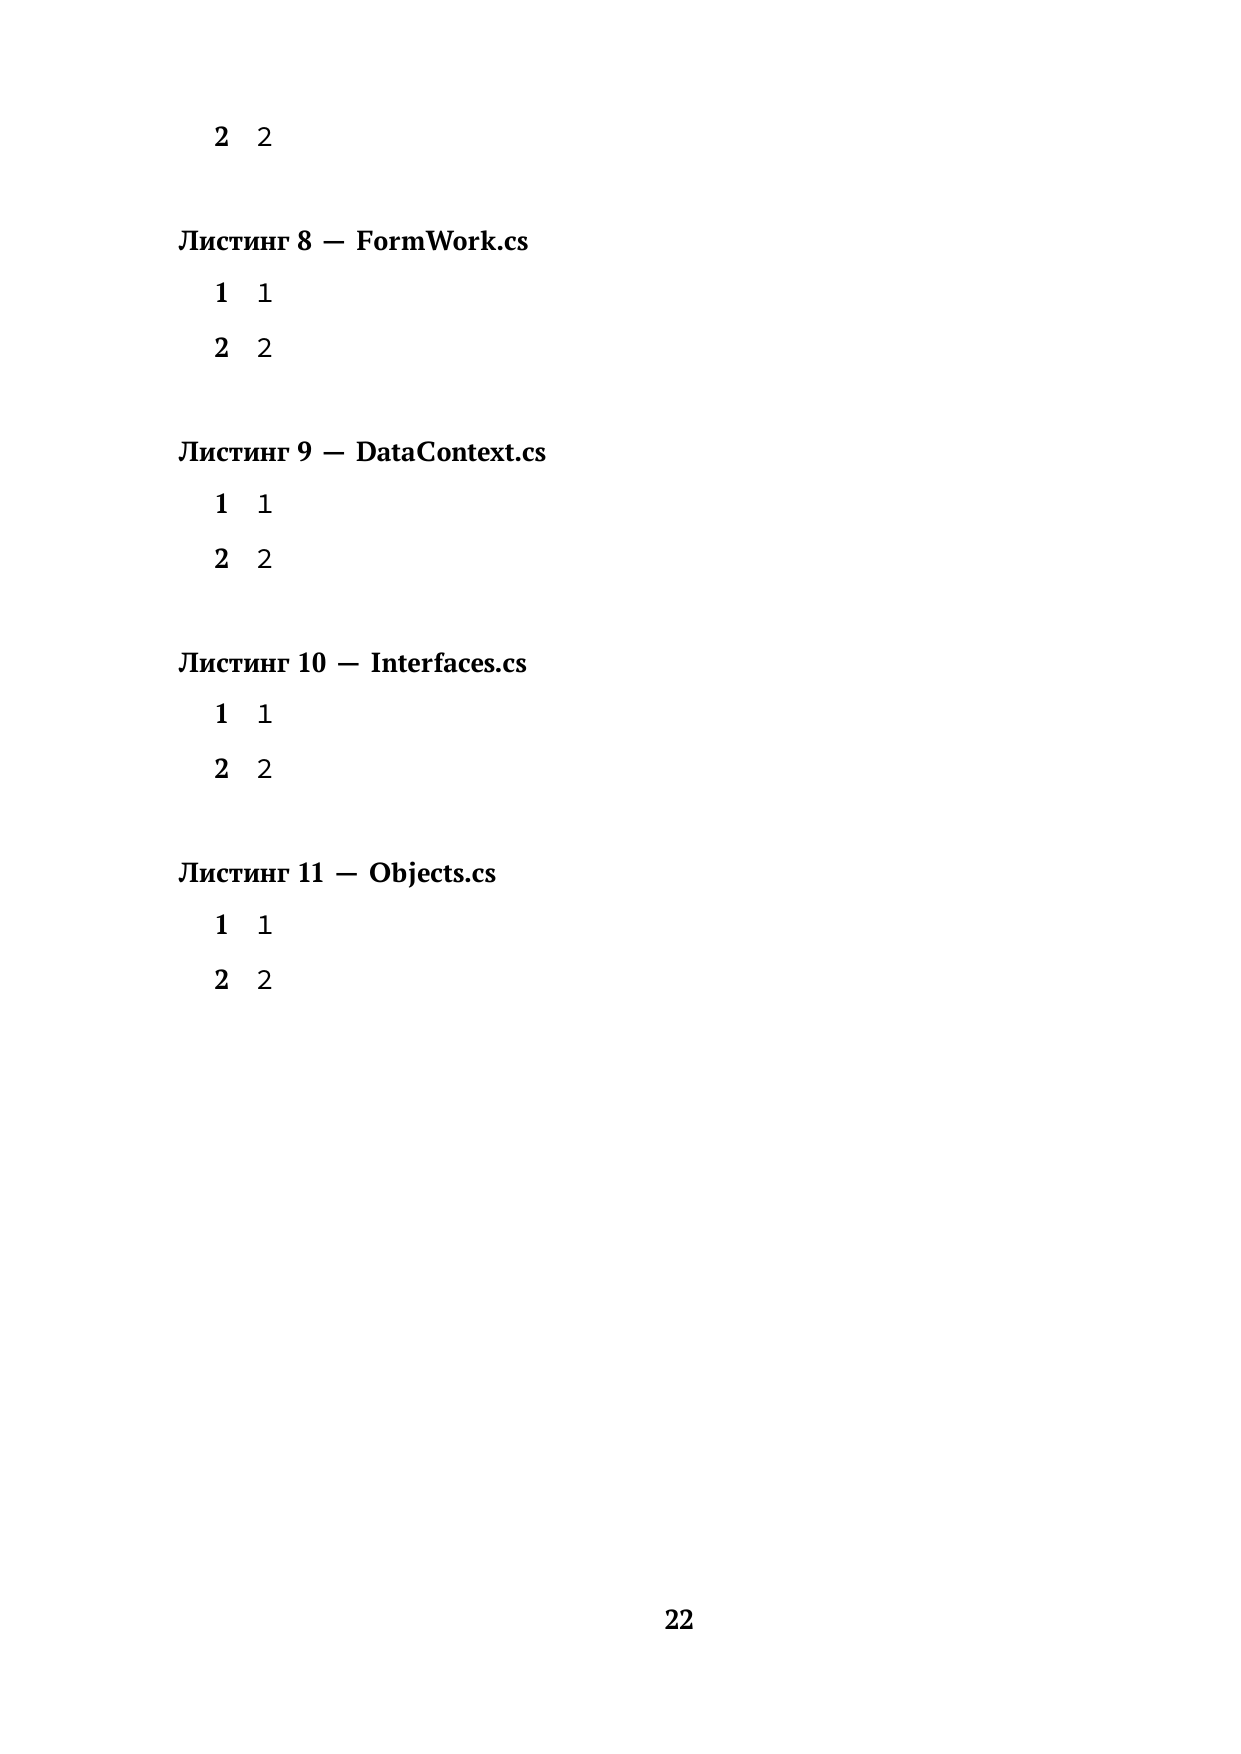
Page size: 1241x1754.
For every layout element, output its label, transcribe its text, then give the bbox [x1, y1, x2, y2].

text Листинг 10 — Interfaces.cs [177, 645, 1181, 678]
list 2 [214, 329, 1181, 365]
list 2 [214, 961, 1181, 997]
list 1 [214, 484, 1181, 521]
list 2 [214, 539, 1181, 576]
text Листинг 8 — FormWork.cs [177, 223, 1181, 257]
list 2 [214, 118, 1181, 155]
text Листинг 9 — DataContext.cs [177, 434, 1181, 468]
text Листинг 11 — Objects.cs [177, 855, 1181, 889]
list 1 [214, 695, 1181, 732]
list 2 [214, 750, 1181, 787]
list 1 [214, 274, 1181, 310]
list 1 [214, 906, 1181, 942]
